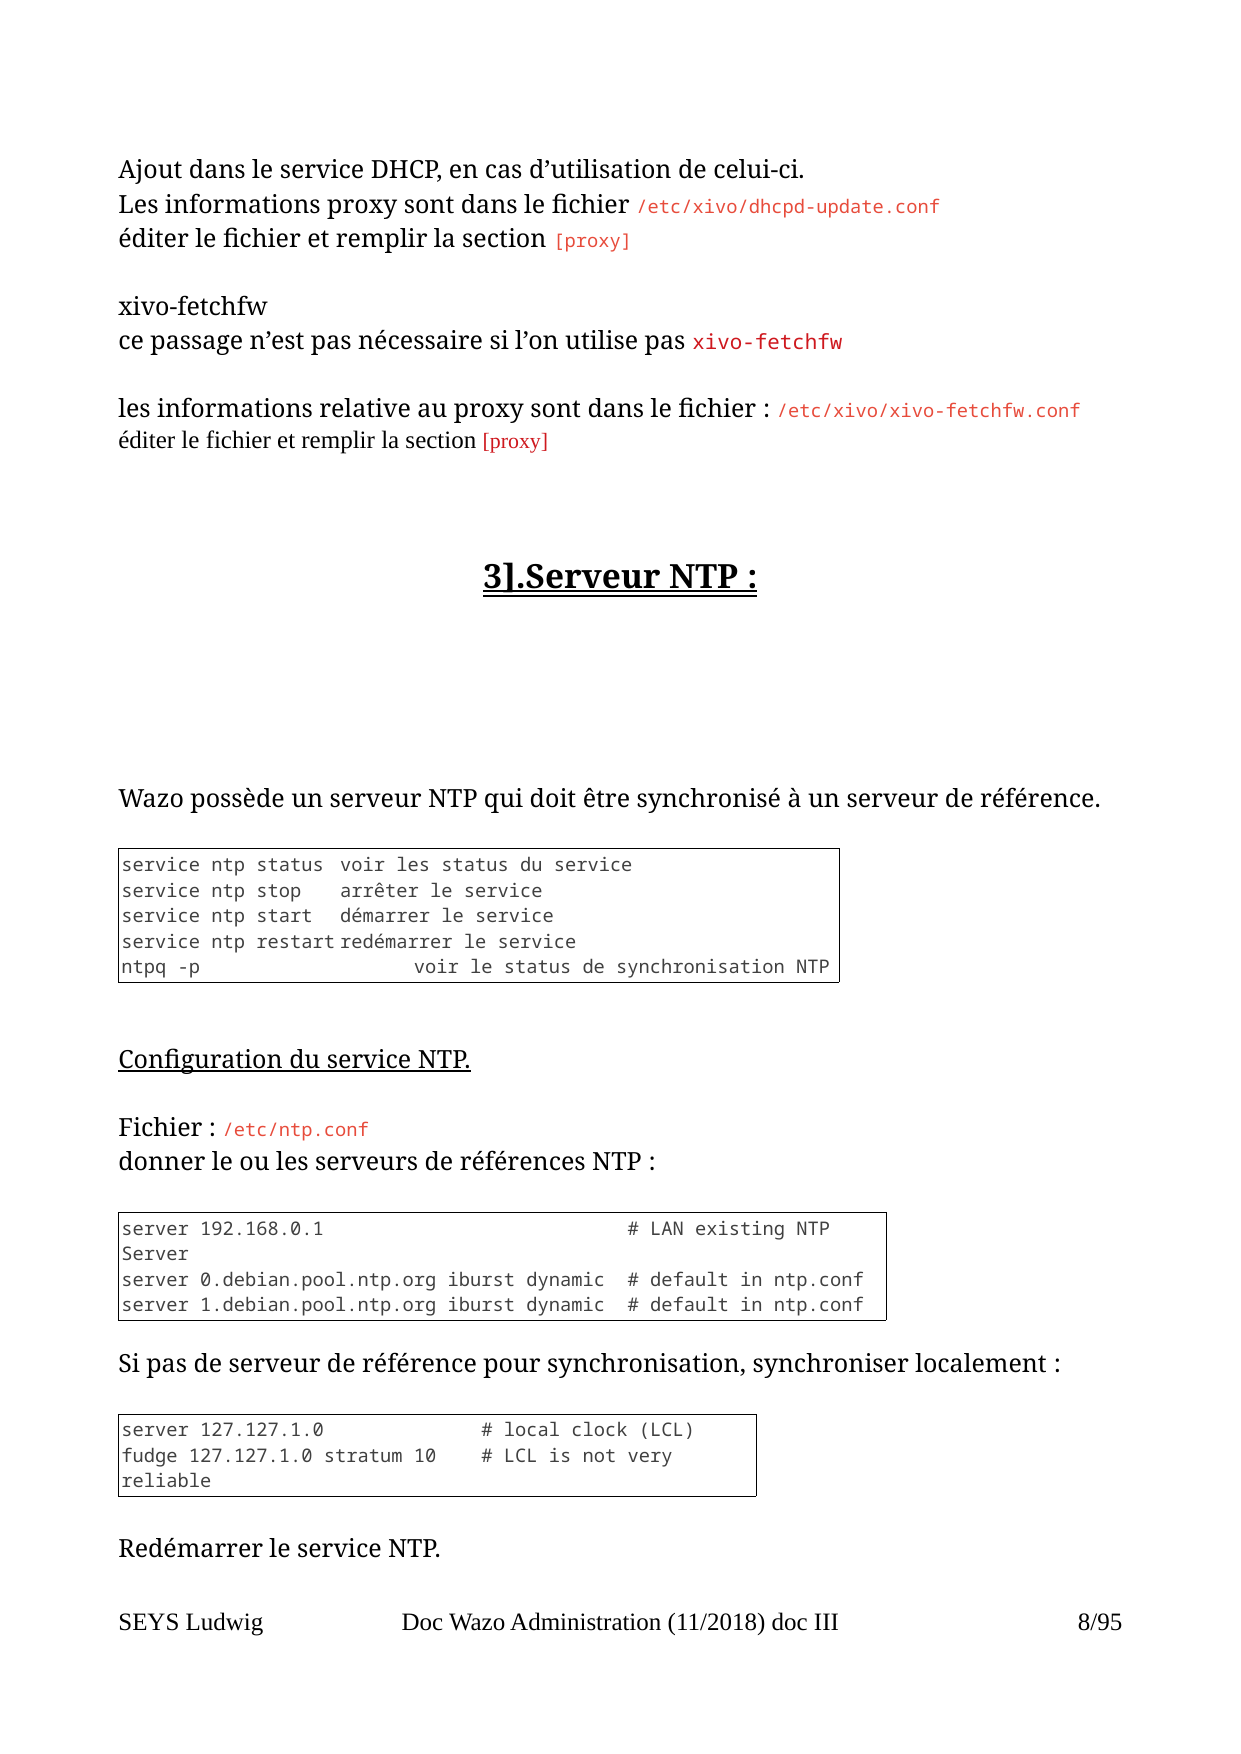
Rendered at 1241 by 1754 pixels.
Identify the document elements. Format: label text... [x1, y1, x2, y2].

text server 0.debian.pool.ntp.org iburst dynamic # default in ntp.conf [119, 1263, 886, 1288]
text 3].Serveur NTP : [118, 553, 1122, 598]
text les informations relative au proxy sont dans le fichier : /etc/xivo/xivo-fetchfw.conf [118, 391, 1122, 425]
text ntpq -p voir le status de synchronisation NTP [119, 950, 839, 982]
text Les informations proxy sont dans le fichier /etc/xivo/dhcpd-update.conf [118, 186, 1122, 220]
text Configuration du service NTP. [118, 1042, 1122, 1076]
text fudge 127.127.1.0 stratum 10 # LCL is not very reliable [119, 1439, 756, 1496]
text Redémarrer le service NTP. [118, 1530, 1122, 1564]
text Fichier : /etc/ntp.conf [118, 1110, 1122, 1144]
text Wazo possède un serveur NTP qui doit être synchronisé à un serveur de référence. [118, 780, 1122, 814]
text server 1.debian.pool.ntp.org iburst dynamic # default in ntp.conf [119, 1288, 886, 1320]
text éditer le fichier et remplir la section [proxy] [118, 220, 1122, 254]
text Si pas de serveur de référence pour synchronisation, synchroniser localement : [118, 1346, 1122, 1379]
text server 127.127.1.0 # local clock (LCL) [119, 1415, 756, 1439]
text ce passage n’est pas nécessaire si l’on utilise pas xivo-fetchfw [118, 322, 1122, 357]
text Ajout dans le service DHCP, en cas d’utilisation de celui-ci. [118, 152, 1122, 186]
text service ntp start démarrer le service [119, 899, 839, 925]
text service ntp status voir les status du service [119, 849, 839, 874]
text service ntp restart redémarrer le service [119, 925, 839, 950]
text donner le ou les serveurs de références NTP : [118, 1144, 1122, 1178]
text service ntp stop arrêter le service [119, 874, 839, 899]
text server 192.168.0.1 # LAN existing NTP Server [119, 1213, 886, 1263]
text xivo-fetchfw [118, 288, 1122, 322]
text éditer le fichier et remplir la section [proxy] [118, 425, 1122, 453]
